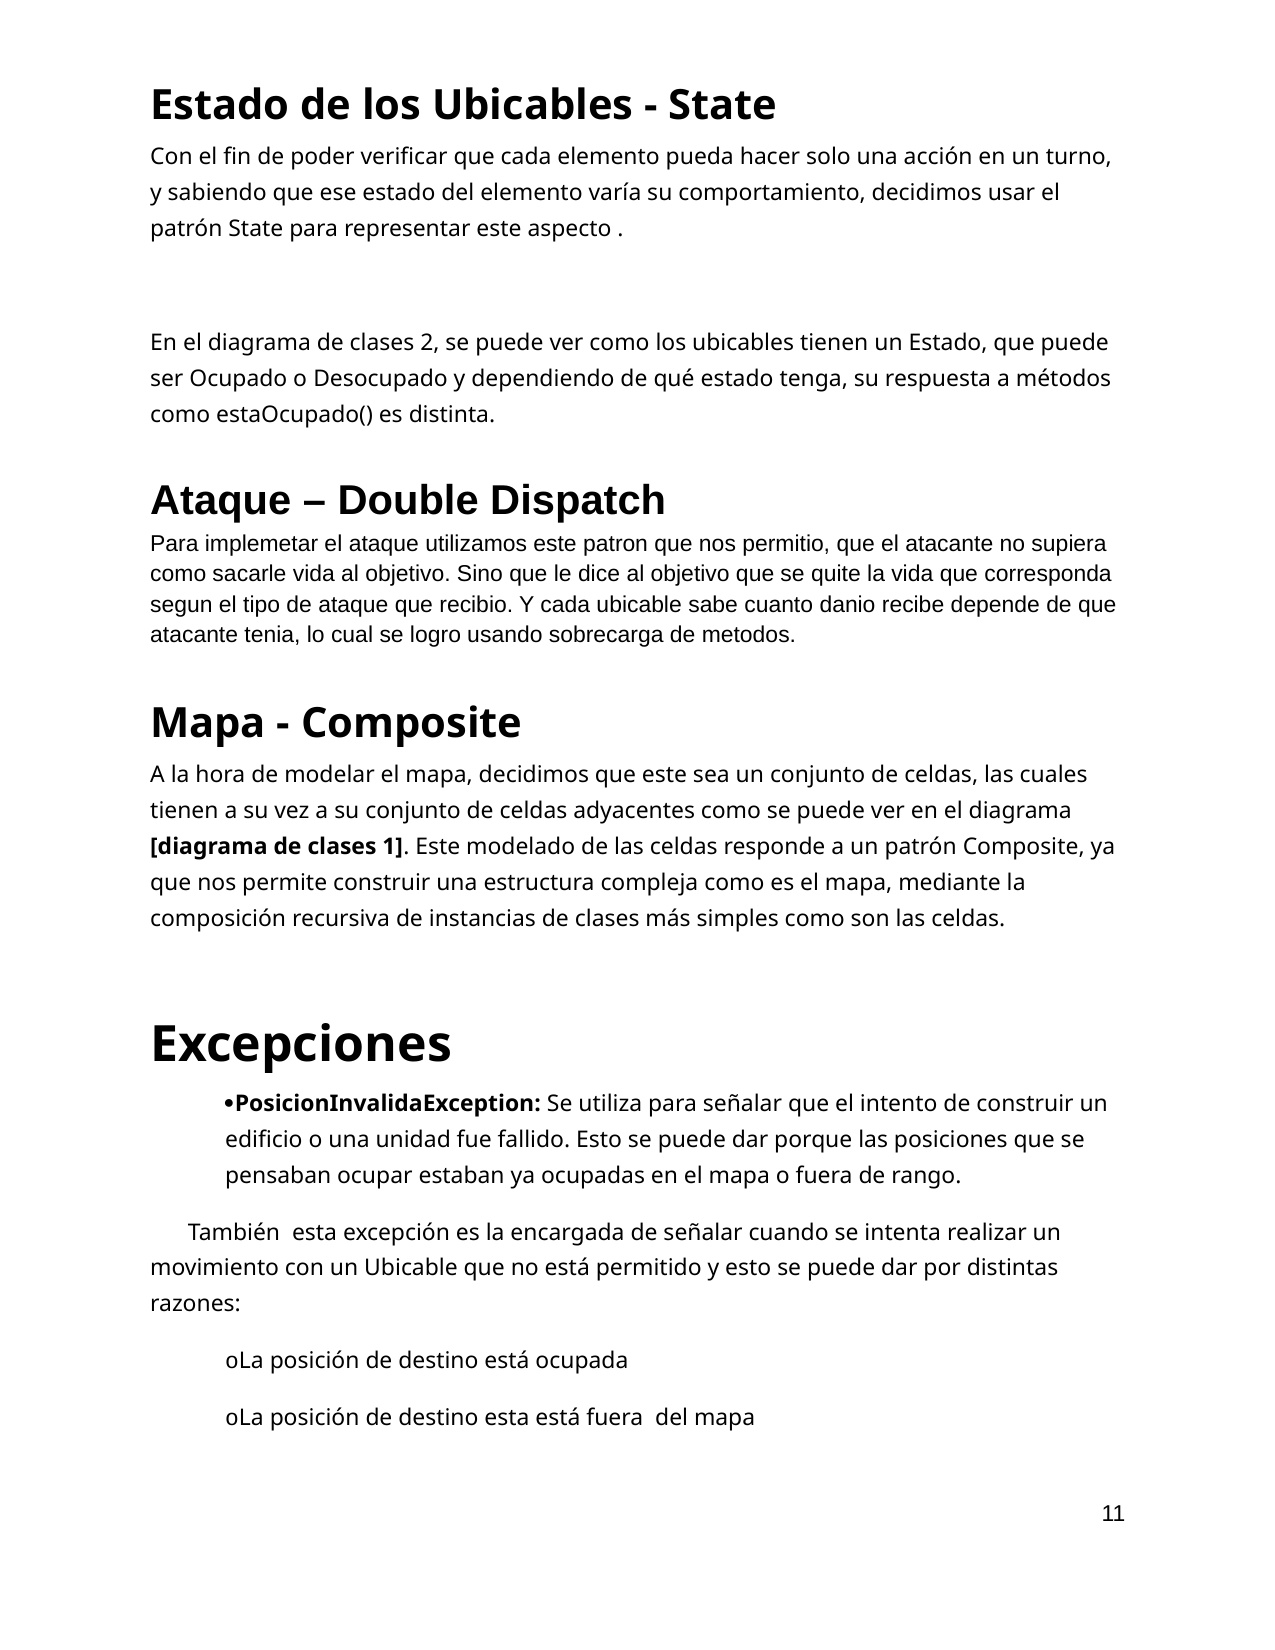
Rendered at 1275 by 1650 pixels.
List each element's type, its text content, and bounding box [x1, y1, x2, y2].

list PosicionInvalidaException: Se utiliza para señalar que el intento de construir un edificio o una unidad fue fallido. Esto se puede dar porque las posiciones que se pensaban ocupar estaban ya ocupadas en el mapa o fuera de rango. [225, 1087, 1125, 1190]
list También esta excepción es la encargada de señalar cuando se intenta realizar un movimiento con un Ubicable que no está permitido y esto se puede dar por distintas razones: [150, 1215, 1125, 1318]
list La posición de destino está ocupada [225, 1344, 1125, 1375]
text Para implemetar el ataque utilizamos este patron que nos permitio, que el atacante no supiera como sacarle vida al objetivo. Sino que le dice al objetivo que se quite la vida que corresponda segun el tipo de ataque que recibio. Y cada ubicable sabe cuanto danio recibe depende de que atacante tenia, lo cual se logro usando sobrecarga de metodos. [150, 530, 1125, 647]
list La posición de destino esta está fuera del mapa [225, 1401, 1125, 1432]
text En el diagrama de clases 2, se puede ver como los ubicables tienen un Estado, que puede ser Ocupado o Desocupado y dependiendo de qué estado tenga, su respuesta a métodos como estaOcupado() es distinta. [150, 326, 1125, 429]
text A la hora de modelar el mapa, decidimos que este sea un conjunto de celdas, las cuales tienen a su vez a su conjunto de celdas adyacentes como se puede ver en el diagrama [diagrama de clases 1]. Este modelado de las celdas responde a un patrón Composite, ya que nos permite construir una estructura compleja como es el mapa, mediante la composición recursiva de instancias de clases más simples como son las celdas. [150, 758, 1125, 933]
subtitle Mapa - Composite [150, 693, 1125, 749]
text Con el fin de poder verificar que cada elemento pueda hacer solo una acción en un turno, y sabiendo que ese estado del elemento varía su comportamiento, decidimos usar el patrón State para representar este aspecto . [150, 140, 1125, 243]
subtitle Ataque – Double Dispatch [150, 475, 1125, 523]
subtitle Excepciones [150, 1008, 1125, 1077]
subtitle Estado de los Ubicables - State [150, 75, 1125, 132]
